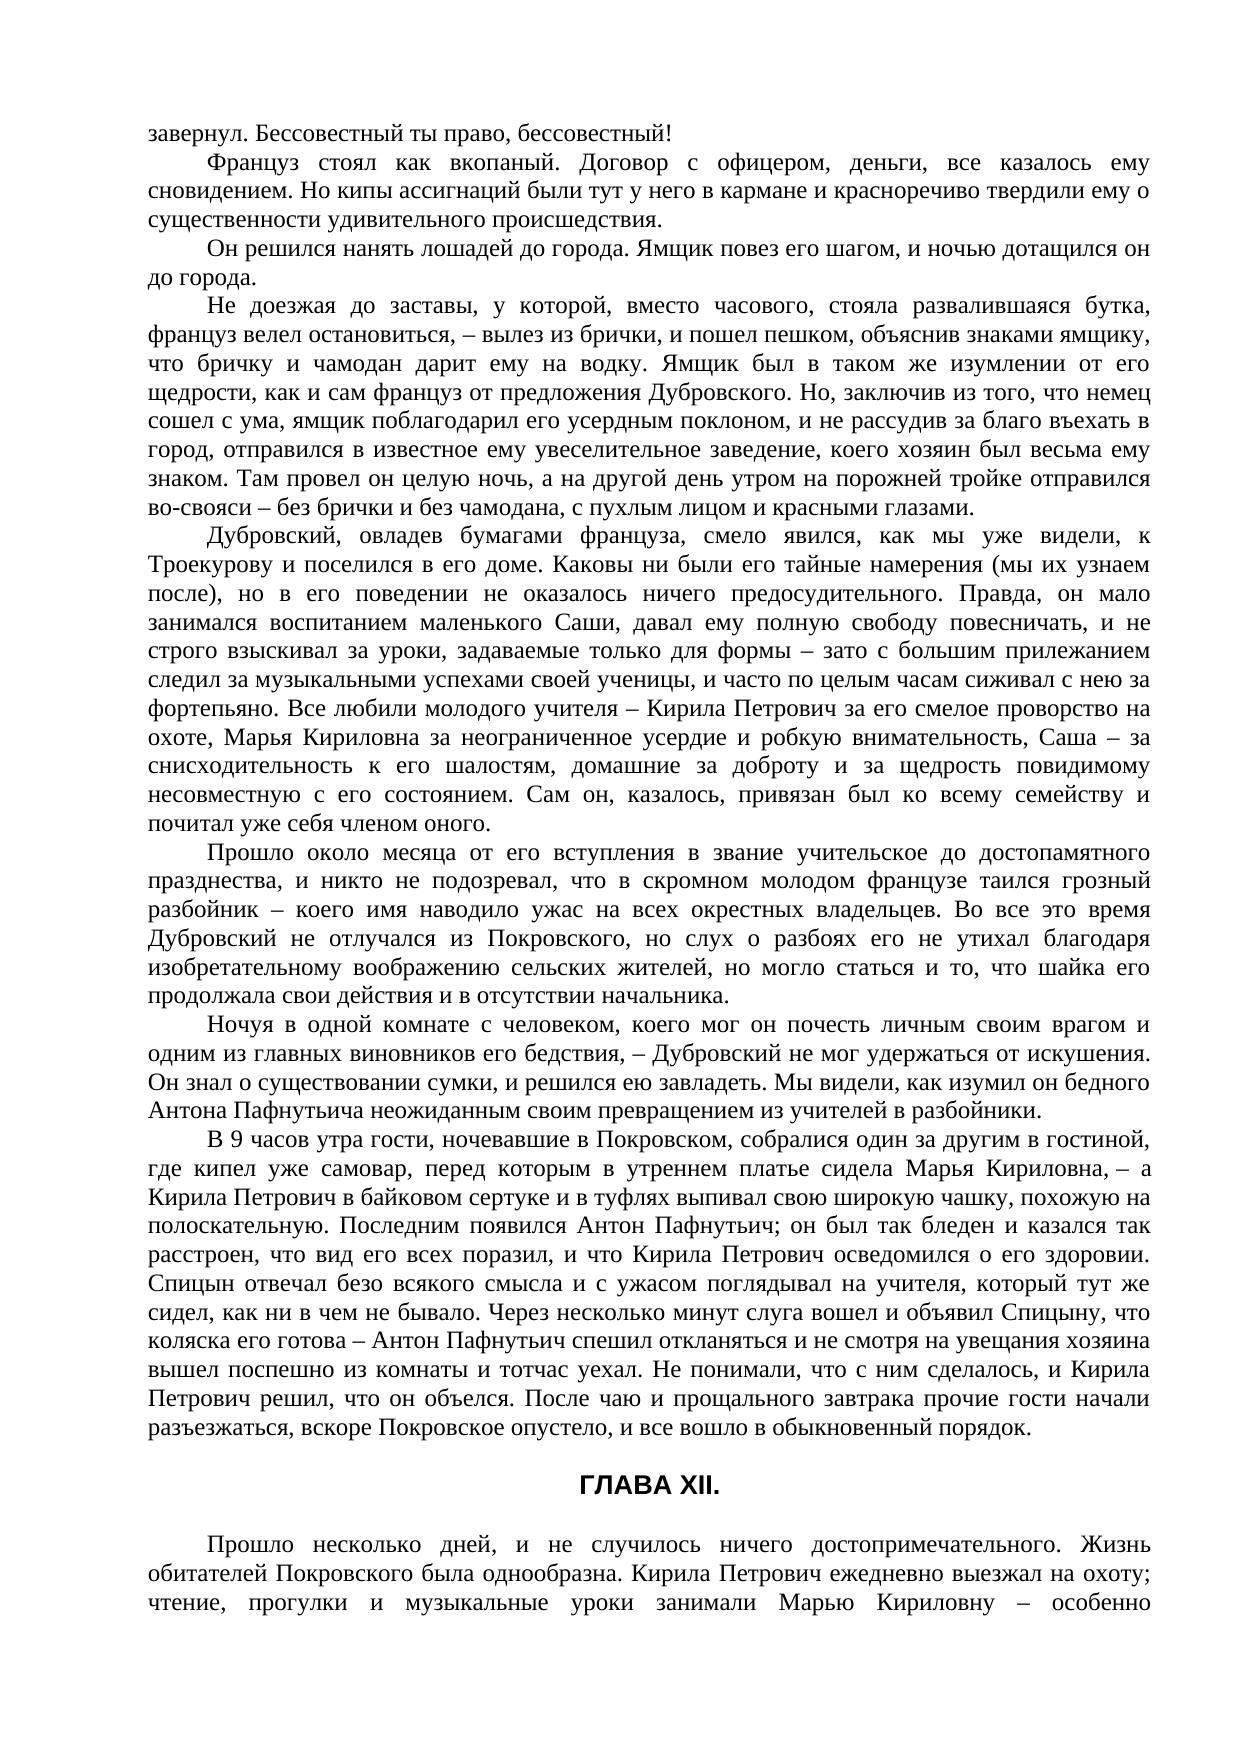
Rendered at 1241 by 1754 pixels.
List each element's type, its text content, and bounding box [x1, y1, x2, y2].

text Не доезжая до заставы, у которой, вместо часового, стояла развалившаяся бутка, француз велел остановиться, – вылез из брички, и пошел пешком, объяснив знаками ямщику, что бричку и чамодан дарит ему на водку. Ямщик был в таком же изумлении от его щедрости, как и сам француз от предложения Дубровского. Но, заключив из того, что немец сошел с ума, ямщик поблагодарил его усердным поклоном, и не рассудив за благо въехать в город, отправился в известное ему увеселительное заведение, коего хозяин был весьма ему знаком. Там провел он целую ночь, а на другой день утром на порожней тройке отправился во-свояси – без брички и без чамодана, с пухлым лицом и красными глазами. [148, 291, 1152, 521]
text Он решился нанять лошадей до города. Ямщик повез его шагом, и ночью дотащился он до города. [148, 233, 1152, 291]
text завернул. Бессовестный ты право, бессовестный! [148, 118, 1152, 147]
text Прошло несколько дней, и не случилось ничего достопримечательного. Жизнь обитателей Покровского была однообразна. Кирила Петрович ежедневно выезжал на охоту; чтение, прогулки и музыкальные уроки занимали Марью Кириловну – особенно [148, 1529, 1152, 1616]
text Прошло около месяца от его вступления в звание учительское до достопамятного празднества, и никто не подозревал, что в скромном молодом французе таился грозный разбойник – коего имя наводило ужас на всех окрестных владельцев. Во все это время Дубровский не отлучался из Покровского, но слух о разбоях его не утихал благодаря изобретательному воображению сельских жителей, но могло статься и то, что шайка его продолжала свои действия и в отсутствии начальника. [148, 837, 1152, 1009]
text В 9 часов утра гости, ночевавшие в Покровском, собралися один за другим в гостиной, где кипел уже самовар, перед которым в утреннем платье сидела Марья Кириловна, – а Кирила Петрович в байковом сертуке и в туфлях выпивал свою широкую чашку, похожую на полоскательную. Последним появился Антон Пафнутьич; он был так бледен и казался так расстроен, что вид его всех поразил, и что Кирила Петрович осведомился о его здоровии. Спицын отвечал безо всякого смысла и с ужасом поглядывал на учителя, который тут же сидел, как ни в чем не бывало. Через несколько минут слуга вошел и объявил Спицыну, что коляска его готова – Антон Пафнутьич спешил откланяться и не смотря на увещания хозяина вышел поспешно из комнаты и тотчас уехал. Не понимали, что с ним сделалось, и Кирила Петрович решил, что он объелся. После чаю и прощального завтрака прочие гости начали разъезжаться, вскоре Покровское опустело, и все вошло в обыкновенный порядок. [148, 1124, 1152, 1441]
subtitle ГЛАВА XII. [148, 1469, 1152, 1501]
text Француз стоял как вкопаный. Договор с офицером, деньги, все казалось ему сновидением. Но кипы ассигнаций были тут у него в кармане и красноречиво твердили ему о существенности удивительного происшедствия. [148, 147, 1152, 233]
text Дубровский, овладев бумагами француза, смело явился, как мы уже видели, к Троекурову и поселился в его доме. Каковы ни были его тайные намерения (мы их узнаем после), но в его поведении не оказалось ничего предосудительного. Правда, он мало занимался воспитанием маленького Саши, давал ему полную свободу повесничать, и не строго взыскивал за уроки, задаваемые только для формы – зато с большим прилежанием следил за музыкальными успехами своей ученицы, и часто по целым часам сиживал с нею за фортепьяно. Все любили молодого учителя – Кирила Петрович за его смелое проворство на охоте, Марья Кириловна за неограниченное усердие и робкую внимательность, Саша – за снисходительность к его шалостям, домашние за доброту и за щедрость повидимому несовместную с его состоянием. Сам он, казалось, привязан был ко всему семейству и почитал уже себя членом оного. [148, 521, 1152, 837]
text Ночуя в одной комнате с человеком, коего мог он почесть личным своим врагом и одним из главных виновников его бедствия, – Дубровский не мог удержаться от искушения. Он знал о существовании сумки, и решился ею завладеть. Мы видели, как изумил он бедного Антона Пафнутьича неожиданным своим превращением из учителей в разбойники. [148, 1009, 1152, 1124]
